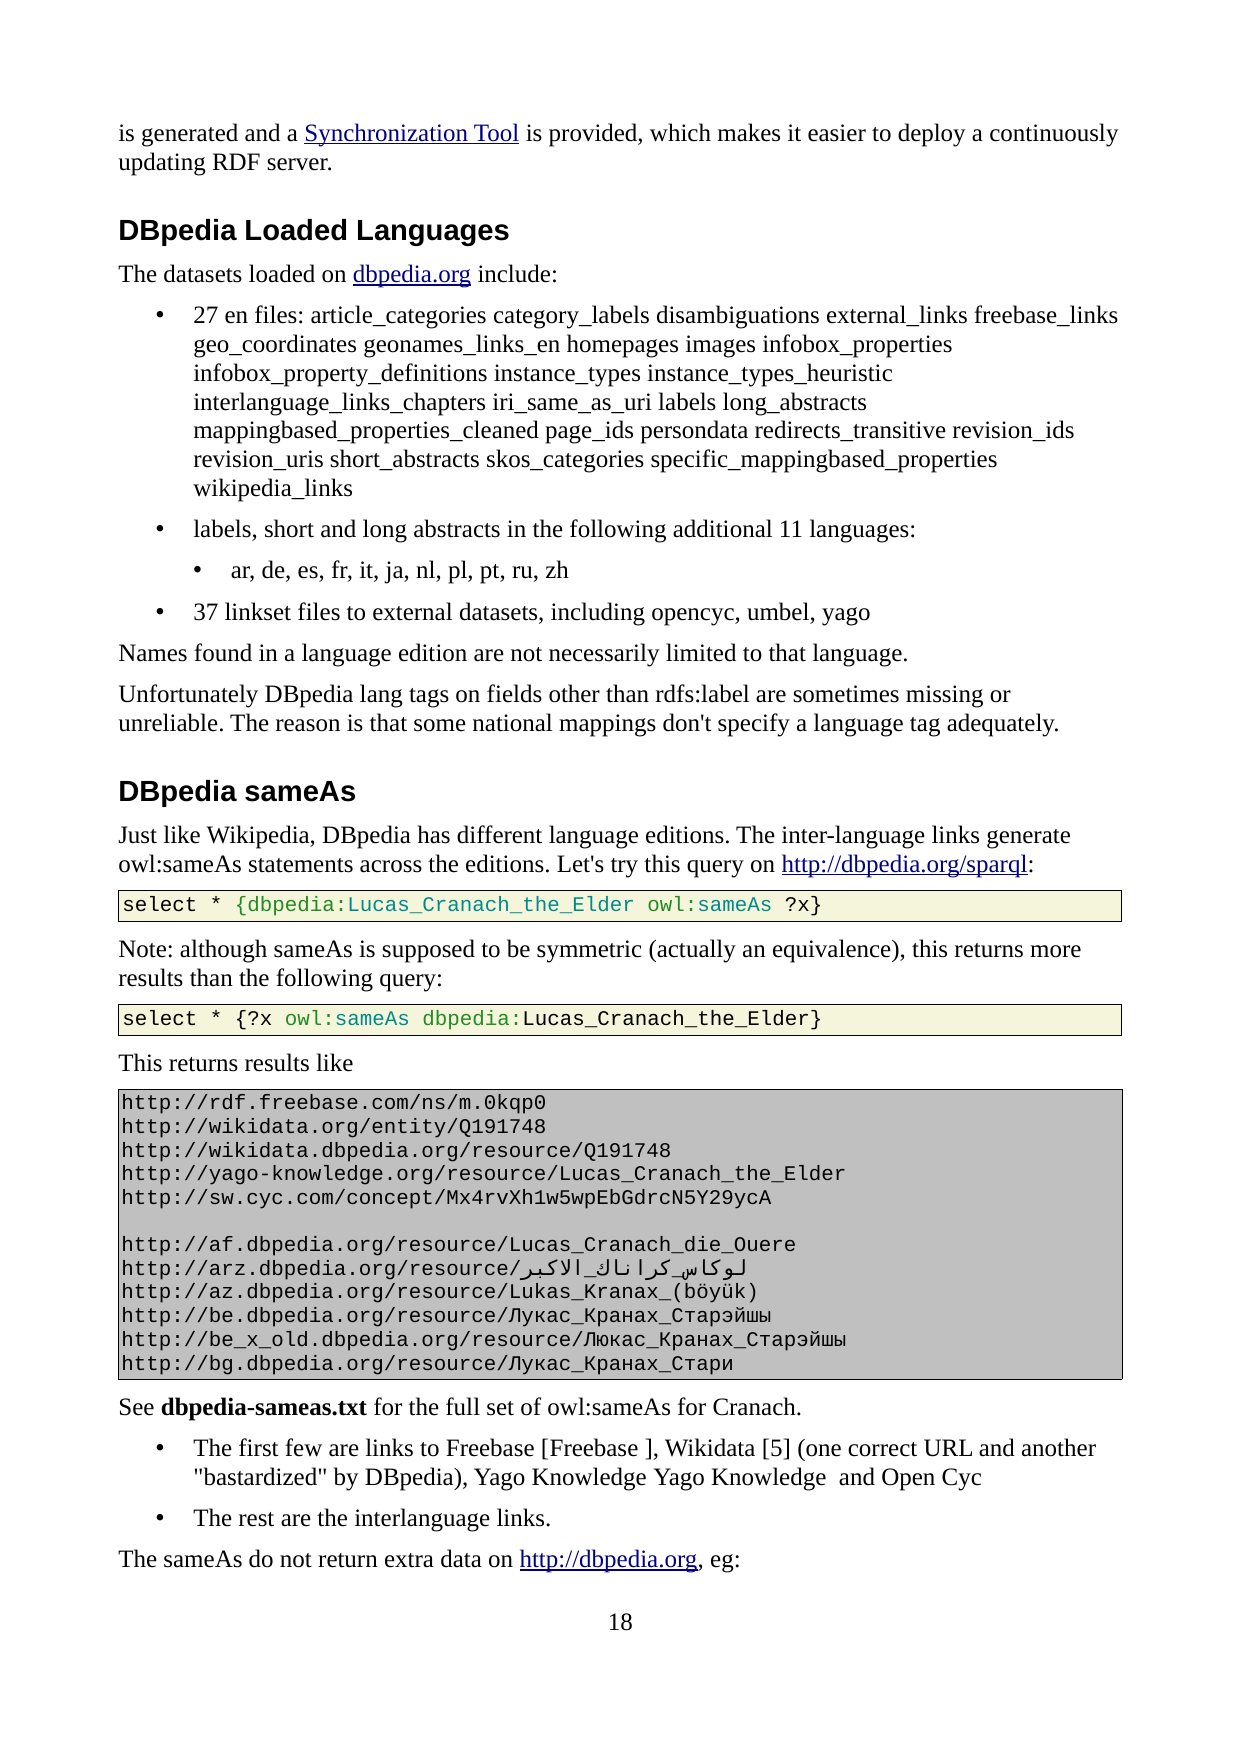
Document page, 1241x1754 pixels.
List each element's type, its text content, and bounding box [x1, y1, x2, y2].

list labels, short and long abstracts in the following additional 11 languages: [156, 514, 1122, 543]
text http://yago-knowledge.org/resource/Lucas_Cranach_the_Elder [119, 1160, 1122, 1184]
text The sameAs do not return extra data on http://dbpedia.org, eg: [118, 1544, 1122, 1573]
text http://be_x_old.dbpedia.org/resource/Люкас_Кранах_Старэйшы [119, 1326, 1122, 1349]
list 27 en files: article_categories category_labels disambiguations external_links freebase_links geo_coordinates geonames_links_en homepages images infobox_properties infobox_property_definitions instance_types instance_types_heuristic interlanguage_links_chapters iri_same_as_uri labels long_abstracts mappingbased_properties_cleaned page_ids persondata redirects_transitive revision_ids revision_uris short_abstracts skos_categories specific_mappingbased_properties wikipedia_links [156, 300, 1122, 502]
text http://bg.dbpedia.org/resource/Лукас_Кранах_Стари [119, 1349, 1122, 1379]
text is generated and a Synchronization Tool is provided, which makes it easier to deploy a continuously updating RDF server. [118, 118, 1122, 176]
list The first few are links to Freebase [Freebase], Wikidata [5.] (one correct URL and another "bastardized" by DBpedia), Yago Knowledge Yago Knowledge and Open Cyc [156, 1433, 1122, 1490]
text http://af.dbpedia.org/resource/Lucas_Cranach_die_Ouere [119, 1231, 1122, 1255]
text The datasets loaded on dbpedia.org include: [118, 259, 1122, 288]
subtitle DBpedia Loaded Languages [118, 213, 1122, 247]
text http://arz.dbpedia.org/resource/لوكاس_كراناك_الاكبر [119, 1255, 1122, 1278]
text http://rdf.freebase.com/ns/m.0kqp0 [119, 1090, 1122, 1113]
text http://sw.cyc.com/concept/Mx4rvXh1w5wpEbGdrcN5Y29ycA [119, 1184, 1122, 1208]
text Unfortunately DBpedia lang tags on fields other than rdfs:label are sometimes missing or unreliable. The reason is that some national mappings don't specify a language tag adequately. [118, 679, 1122, 737]
text http://az.dbpedia.org/resource/Lukas_Kranax_(böyük) [119, 1278, 1122, 1302]
list The rest are the interlanguage links. [156, 1503, 1122, 1532]
text Names found in a language edition are not necessarily limited to that language. [118, 638, 1122, 667]
text http://wikidata.org/entity/Q191748 [119, 1113, 1122, 1137]
text http://wikidata.dbpedia.org/resource/Q191748 [119, 1137, 1122, 1160]
subtitle DBpedia sameAs [118, 774, 1122, 808]
text http://be.dbpedia.org/resource/Лукас_Кранах_Старэйшы [119, 1302, 1122, 1326]
text This returns results like [118, 1048, 1122, 1077]
text select * {dbpedia:Lucas_Cranach_the_Elder owl:sameAs ?x} [119, 891, 1121, 921]
text See dbpedia-sameas.txt for the full set of owl:sameAs for Cranach. [118, 1392, 1122, 1420]
text Just like Wikipedia, DBpedia has different language editions. The inter-language links generate owl:sameAs statements across the editions. Let's try this query on http://dbpedia.org/sparql: [118, 820, 1122, 878]
list ar, de, es, fr, it, ja, nl, pl, pt, ru, zh [193, 555, 1122, 584]
text select * {?x owl:sameAs dbpedia:Lucas_Cranach_the_Elder} [119, 1005, 1121, 1035]
text Note: although sameAs is supposed to be symmetric (actually an equivalence), this returns more results than the following query: [118, 934, 1122, 992]
list 37 linkset files to external datasets, including opencyc, umbel, yago [156, 597, 1122, 625]
